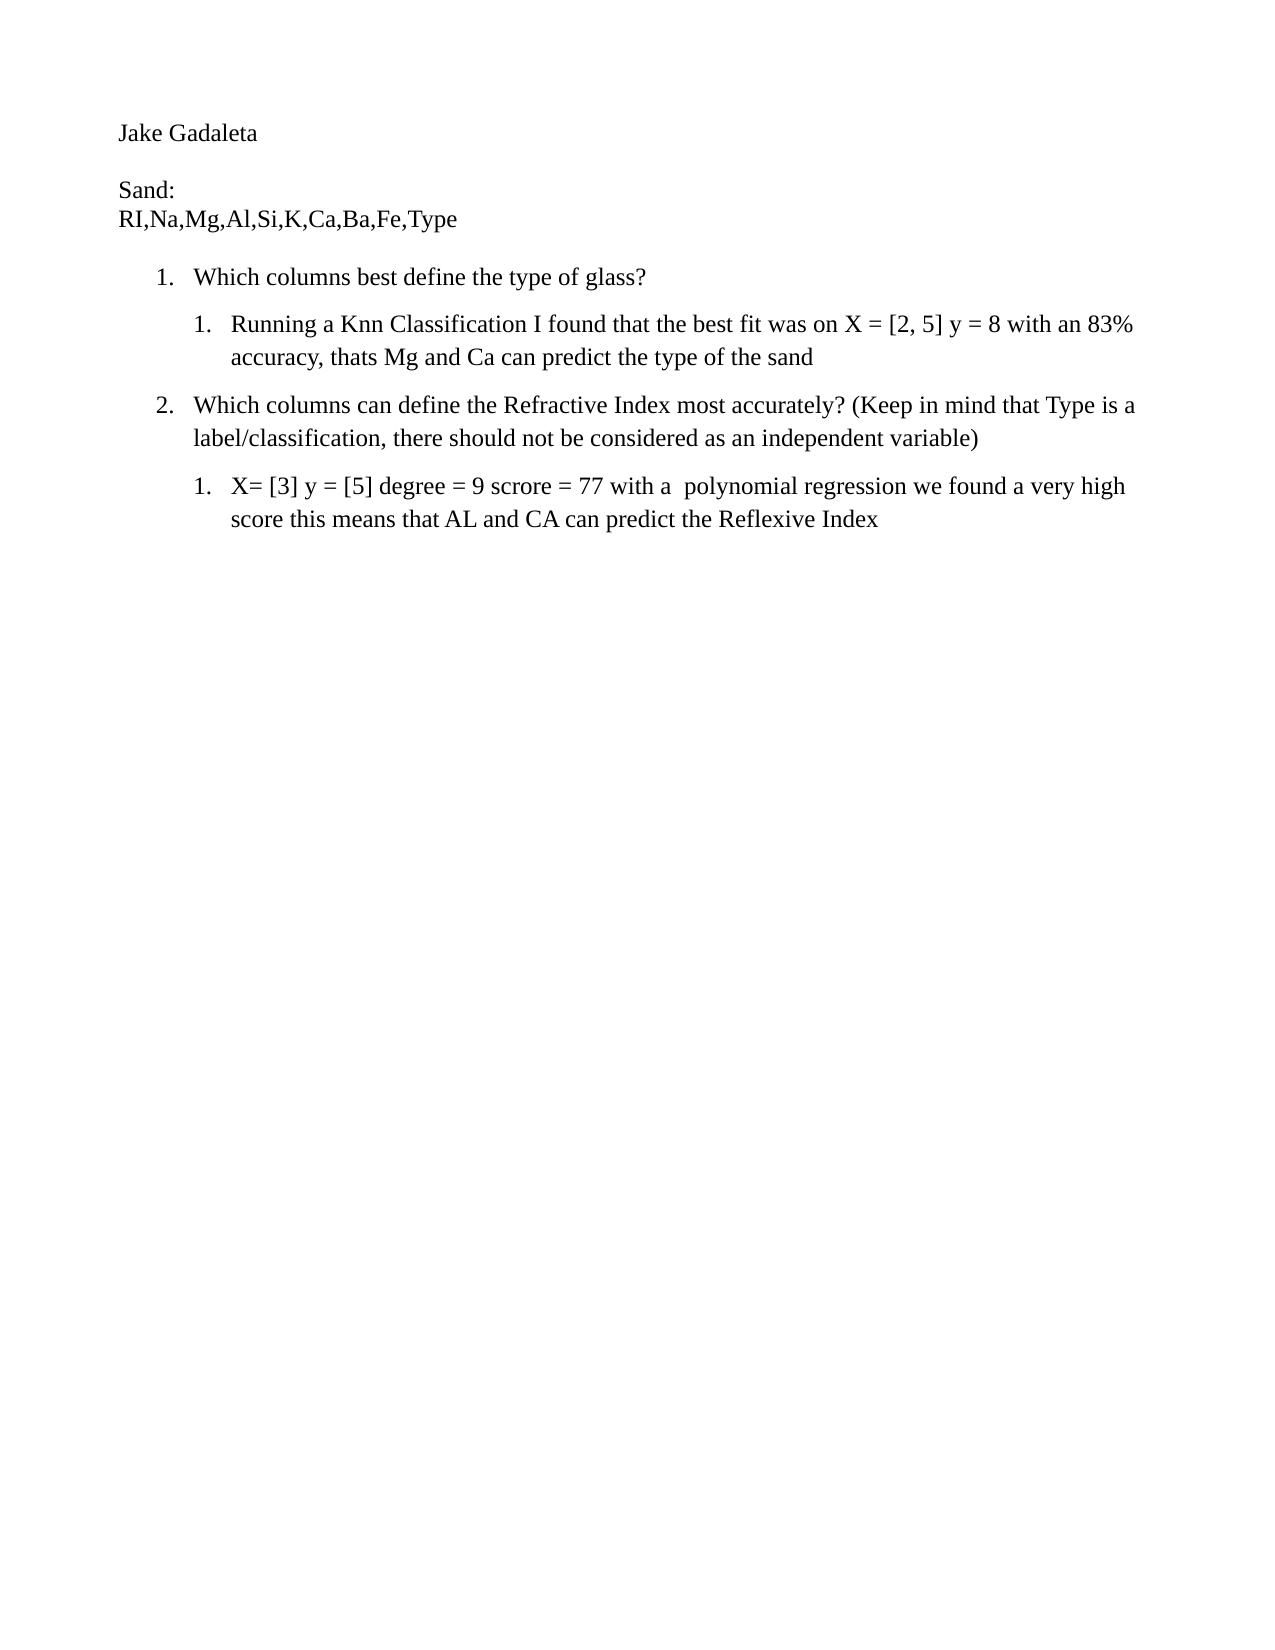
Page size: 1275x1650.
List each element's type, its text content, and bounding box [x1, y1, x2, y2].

text Jake Gadaleta [118, 118, 1157, 147]
list Which columns can define the Refractive Index most accurately? (Keep in mind that Type is a label/classification, there should not be considered as an independent variable) [156, 390, 1157, 452]
list Running a Knn Classification I found that the best fit was on X = [2, 5] y = 8 with an 83% accuracy, thats Mg and Ca can predict the type of the sand [193, 309, 1157, 371]
list Which columns best define the type of glass? [156, 262, 1157, 291]
text Sand: [118, 176, 1157, 204]
text RI,Na,Mg,Al,Si,K,Ca,Ba,Fe,Type [118, 204, 1157, 233]
list X= [3] y = [5] degree = 9 scrore = 77 with a polynomial regression we found a very high score this means that AL and CA can predict the Reflexive Index [193, 471, 1157, 532]
